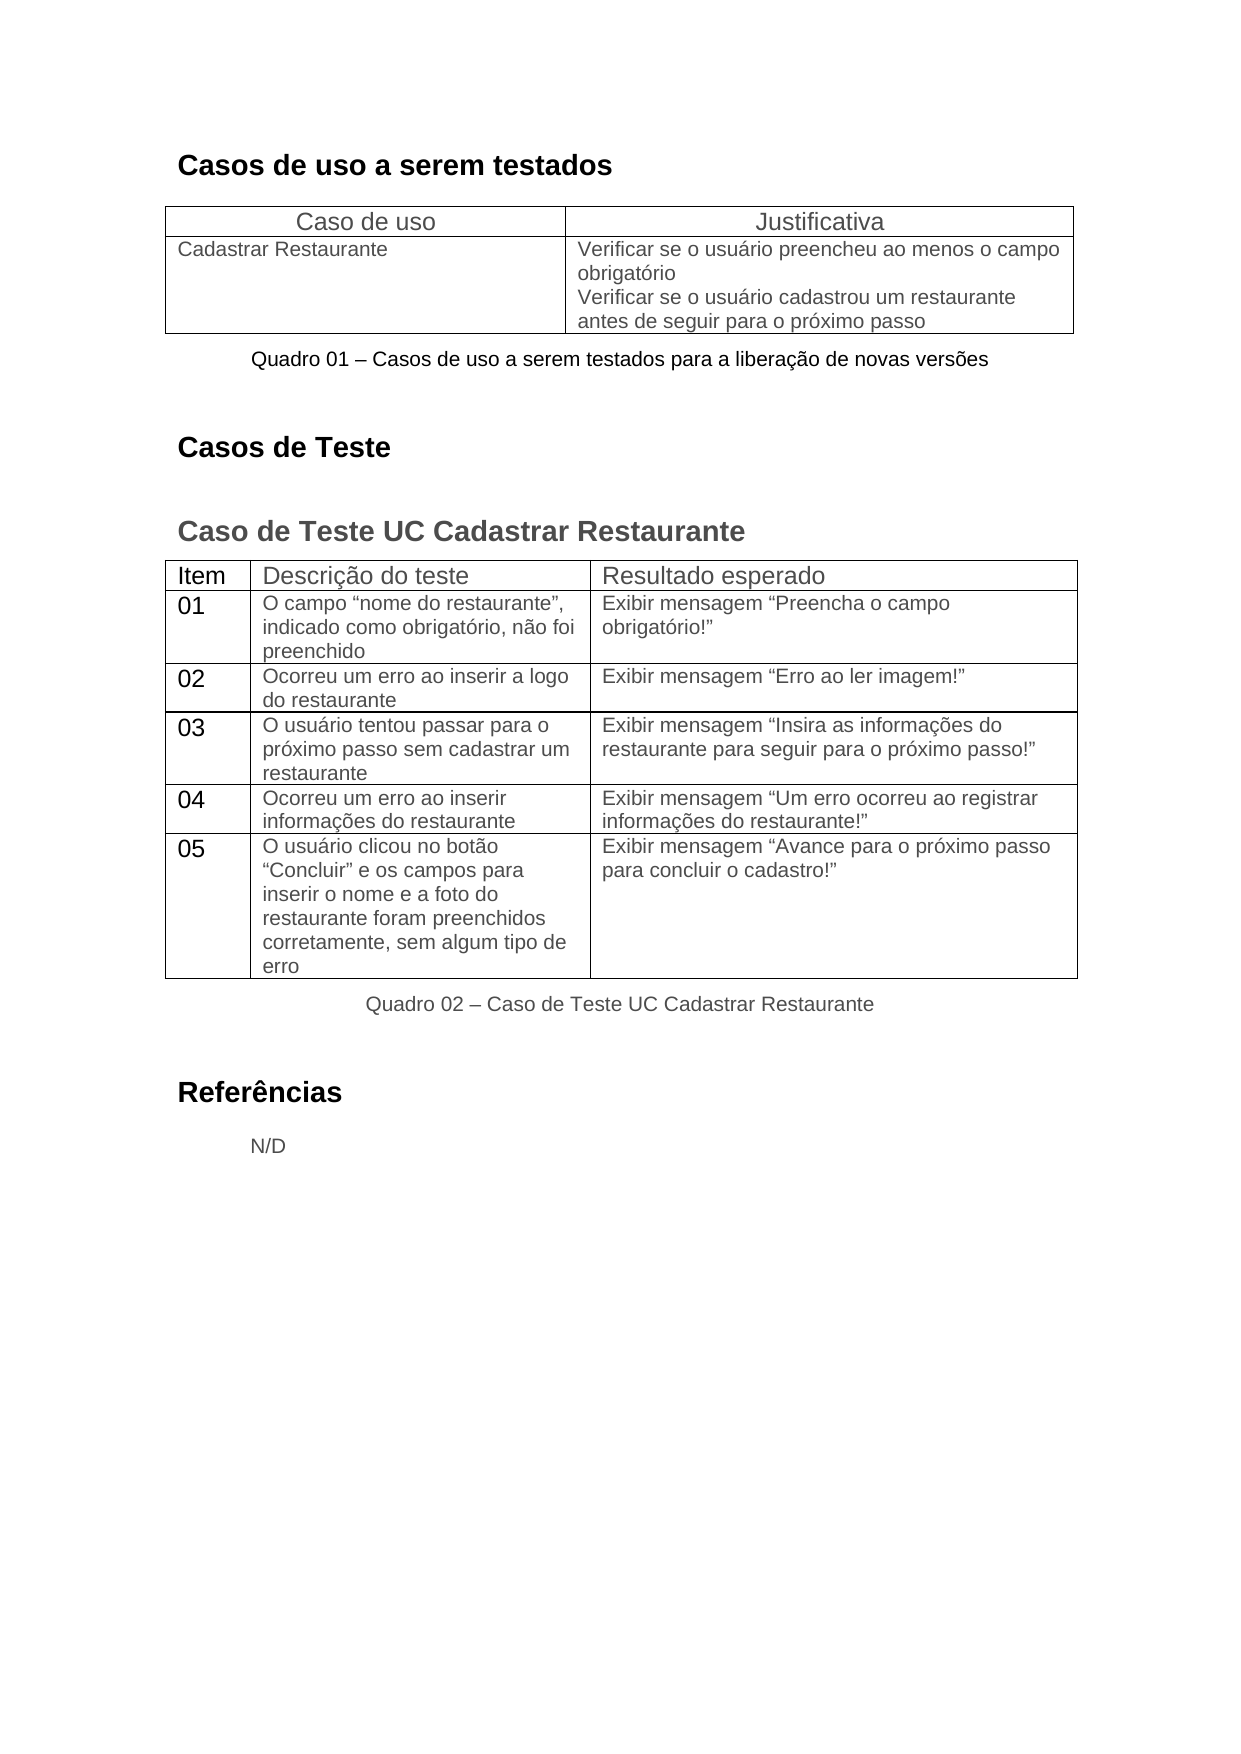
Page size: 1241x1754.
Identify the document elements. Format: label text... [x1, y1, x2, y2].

text N/D [177, 1134, 1063, 1158]
text Quadro 02 – Caso de Teste UC Cadastrar Restaurante [177, 992, 1063, 1016]
table_cell Exibir mensagem “Erro ao ler imagem!” [591, 664, 1077, 711]
table_cell 03 [166, 713, 250, 784]
table_cell Ocorreu um erro ao inserir a logo do restaurante [251, 664, 590, 711]
table_header Justificativa [566, 207, 1073, 236]
table_cell Exibir mensagem “Avance para o próximo passo para concluir o cadastro!” [591, 834, 1077, 978]
table_header Item [166, 561, 250, 589]
subtitle Referências [177, 1076, 1063, 1109]
table_cell Verificar se o usuário preencheu ao menos o campo obrigatório Verificar se o usuário cadastrou um restaurante antes de seguir para o próximo passo [566, 237, 1073, 333]
table_cell 05 [166, 834, 250, 978]
table_header Caso de uso [166, 207, 565, 236]
table_cell Cadastrar Restaurante [166, 237, 565, 333]
table_cell Ocorreu um erro ao inserir informações do restaurante [251, 785, 590, 833]
table_header Resultado esperado [591, 561, 1077, 589]
subtitle Caso de Teste UC Cadastrar Restaurante [177, 514, 1063, 547]
subtitle Casos de uso a serem testados [177, 148, 1063, 181]
table_cell O usuário tentou passar para o próximo passo sem cadastrar um restaurante [251, 713, 590, 784]
table_header Descrição do teste [251, 561, 590, 589]
table_cell 04 [166, 785, 250, 833]
table_cell Exibir mensagem “Um erro ocorreu ao registrar informações do restaurante!” [591, 785, 1077, 833]
text Quadro 01 – Casos de uso a serem testados para a liberação de novas versões [177, 346, 1063, 370]
table_cell Exibir mensagem “Preencha o campo obrigatório!” [591, 591, 1077, 662]
table_cell 01 [166, 591, 250, 662]
subtitle Casos de Teste [177, 430, 1063, 464]
table_cell Exibir mensagem “Insira as informações do restaurante para seguir para o próximo passo!” [591, 713, 1077, 784]
table_cell O usuário clicou no botão “Concluir” e os campos para inserir o nome e a foto do restaurante foram preenchidos corretamente, sem algum tipo de erro [251, 834, 590, 978]
table_cell 02 [166, 664, 250, 711]
table_cell O campo “nome do restaurante”, indicado como obrigatório, não foi preenchido [251, 591, 590, 662]
